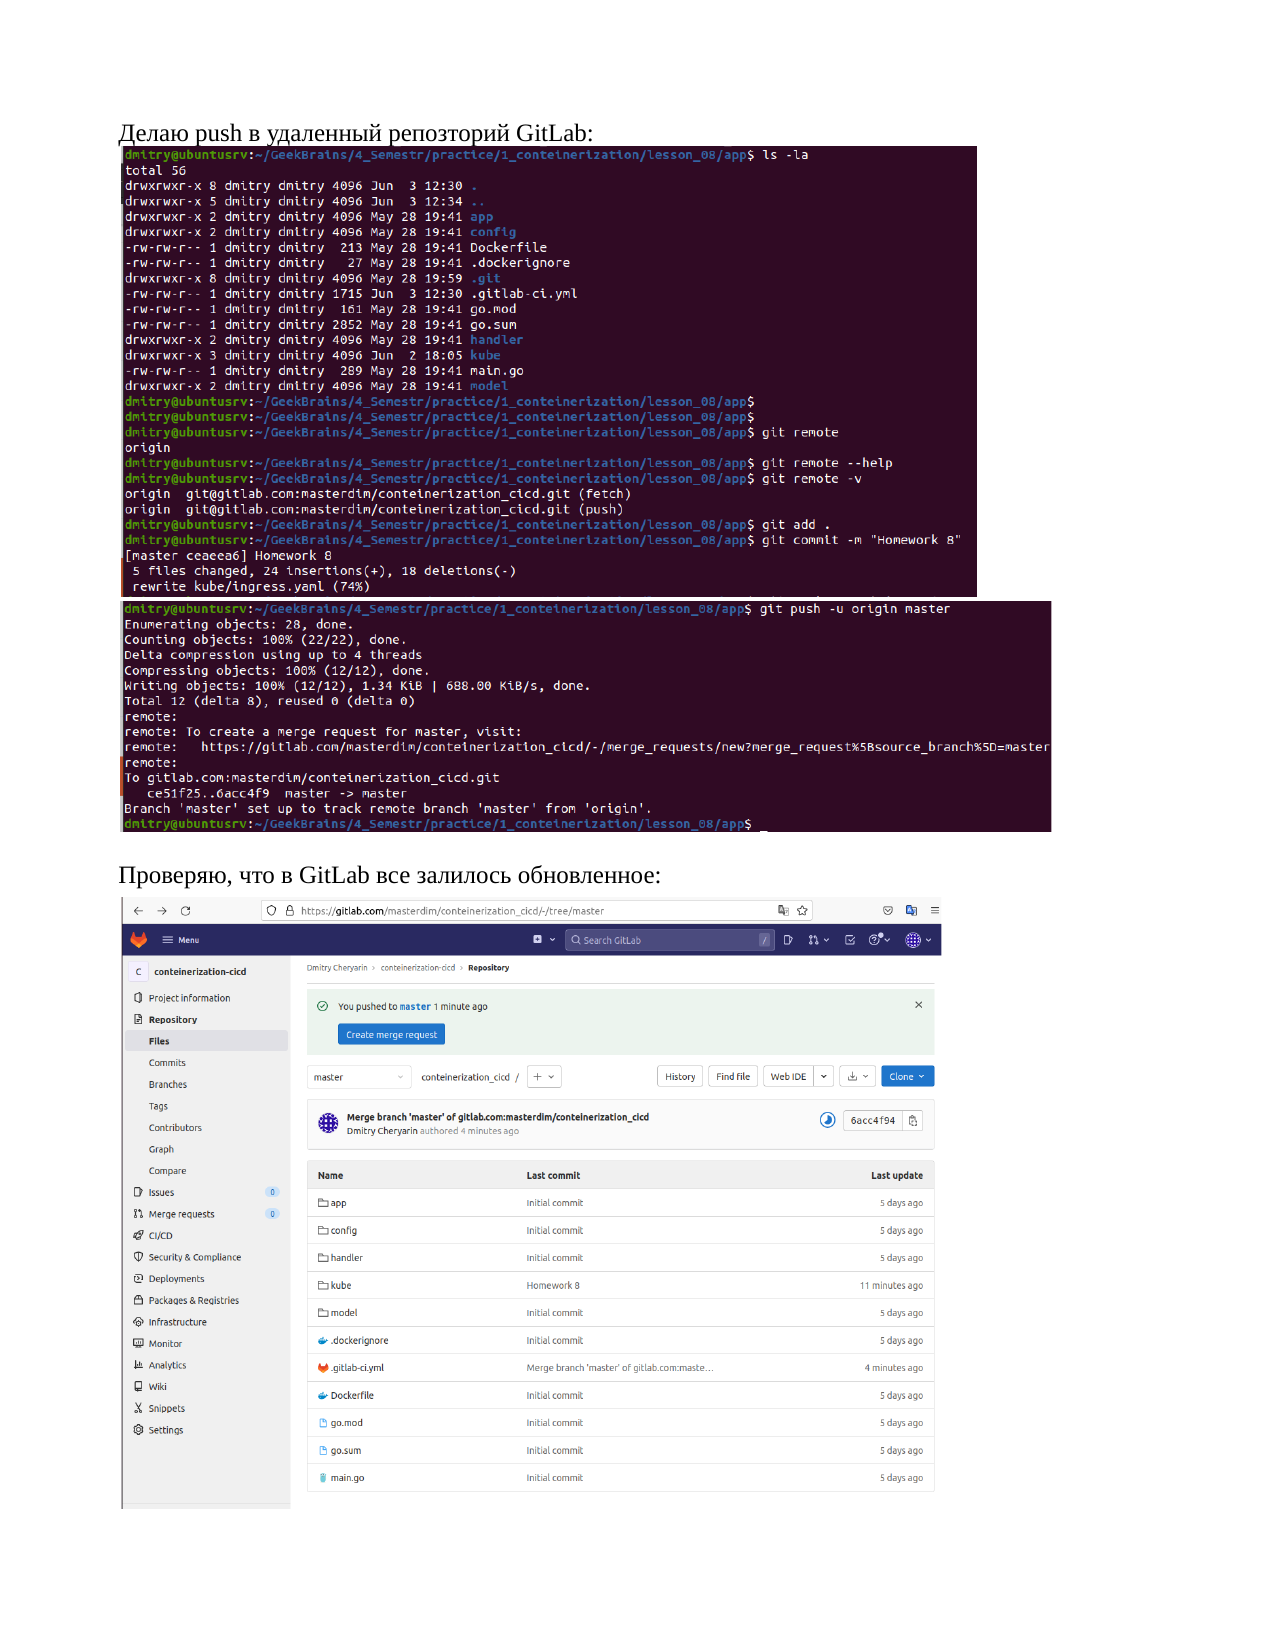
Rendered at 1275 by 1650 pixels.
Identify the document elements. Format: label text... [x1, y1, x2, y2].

text Проверяю, что в GitLab все залилось обновленное: [118, 861, 1157, 889]
picture [121, 897, 942, 1509]
picture [120, 601, 1052, 832]
text Делаю push в удаленный репозторий GitLab: [118, 118, 1157, 147]
picture [121, 146, 977, 597]
